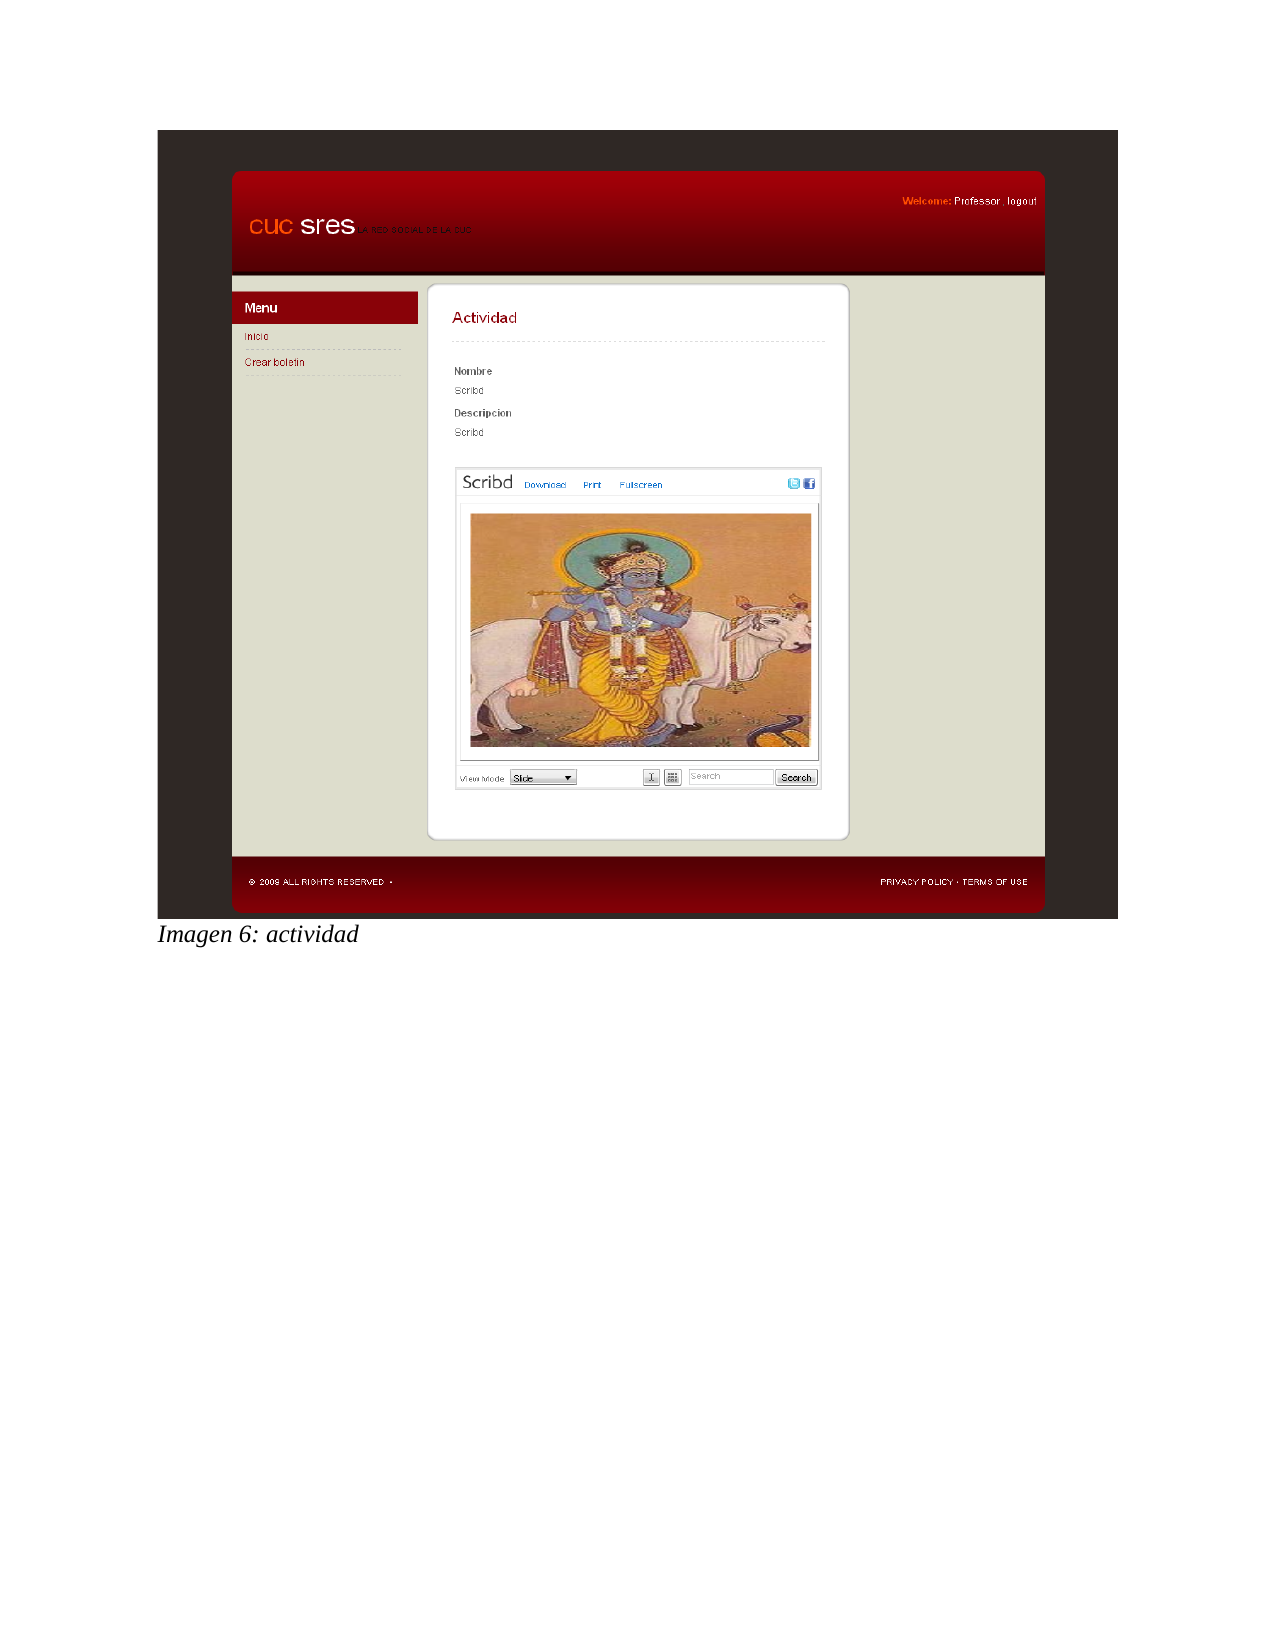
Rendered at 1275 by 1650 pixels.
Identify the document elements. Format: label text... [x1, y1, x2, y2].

picture [157, 130, 1118, 919]
text Imagen 6: actividad [157, 919, 1118, 947]
